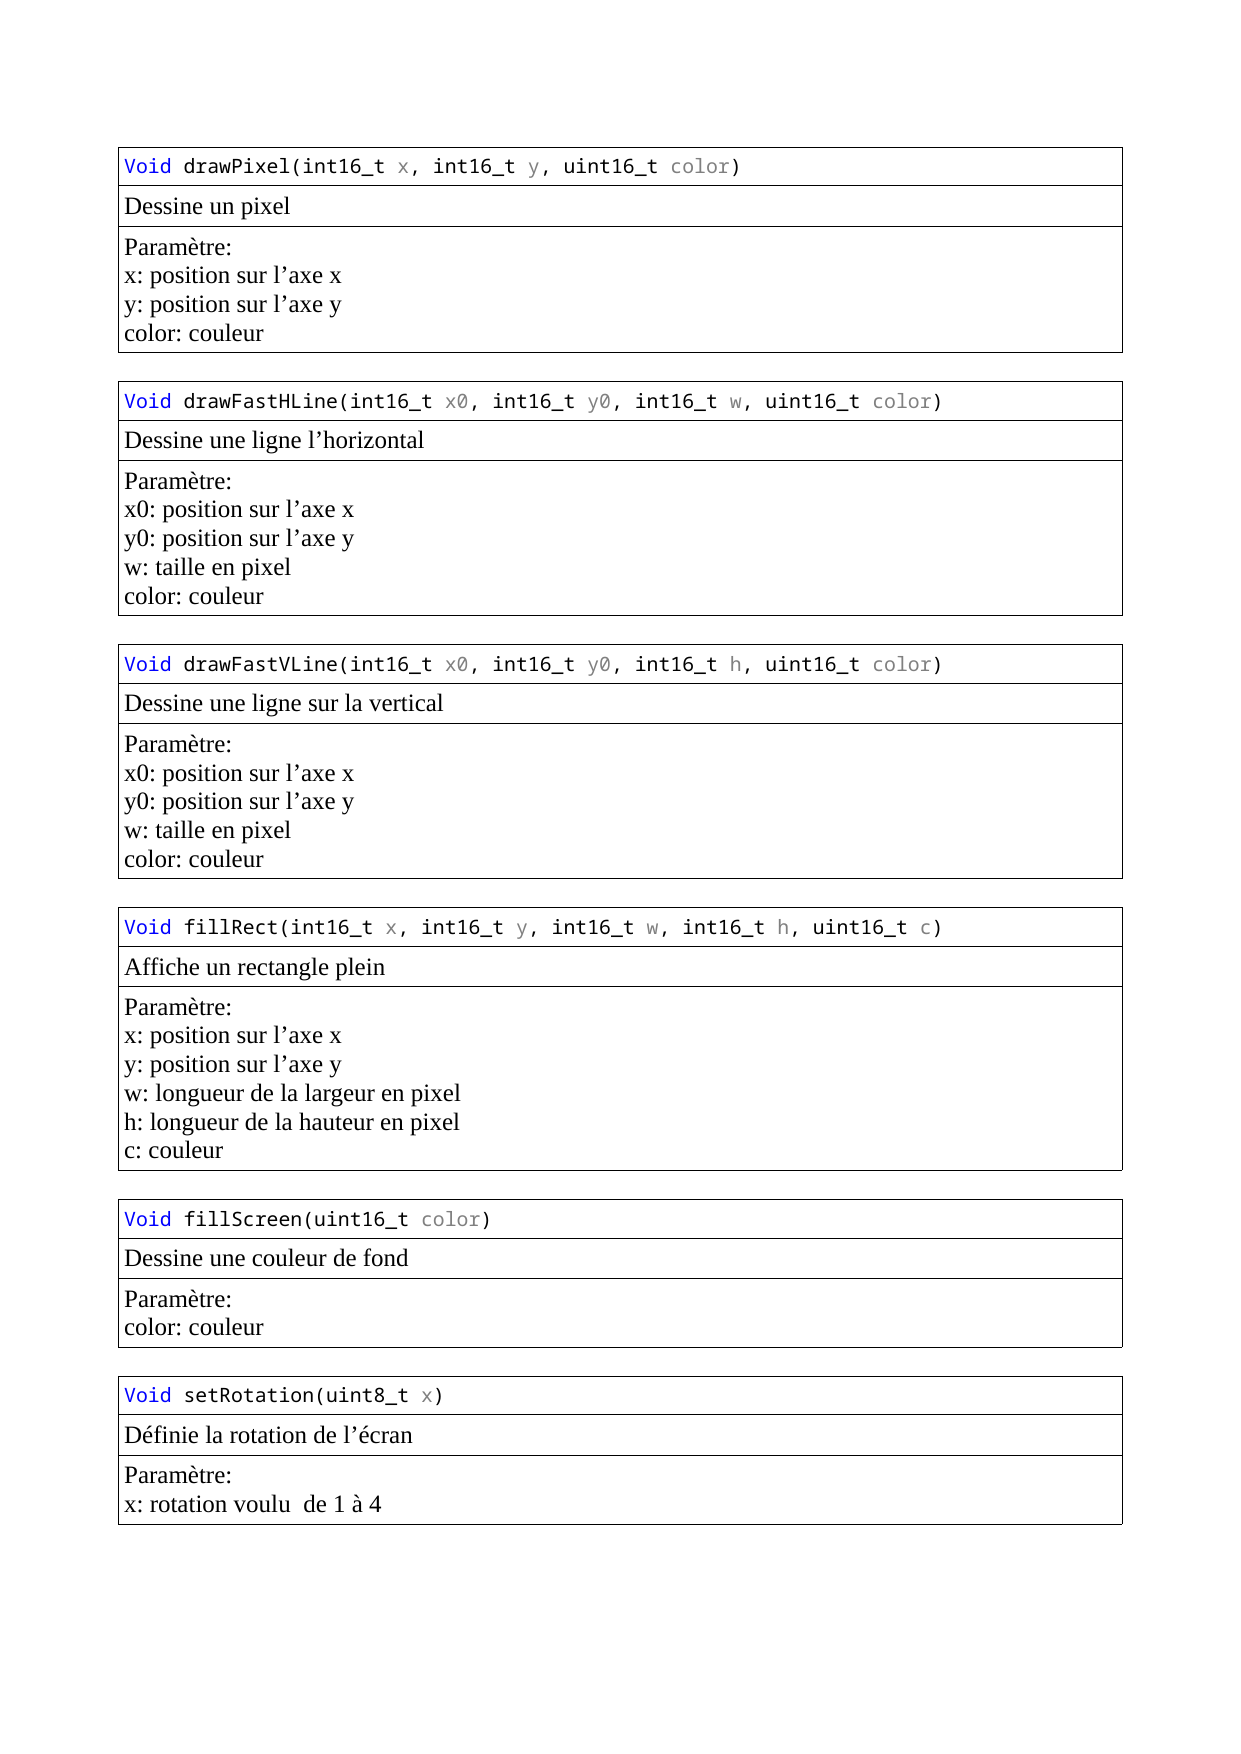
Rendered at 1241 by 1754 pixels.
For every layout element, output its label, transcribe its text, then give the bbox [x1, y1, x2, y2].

table_cell Paramètre: x0: position sur l’axe x y0: position sur l’axe y w: taille en pixel color: couleur [119, 461, 1122, 615]
table_cell Dessine une ligne l’horizontal [119, 421, 1122, 460]
table_cell Paramètre: x: rotation voulu de 1 à 4 [119, 1456, 1122, 1524]
table_cell Paramètre: x: position sur l’axe x y: position sur l’axe y w: longueur de la largeur en pixel h: longueur de la hauteur en pixel c: couleur [119, 987, 1122, 1170]
table_header Void setRotation(uint8_t x) [119, 1377, 1122, 1414]
table_cell Définie la rotation de l’écran [119, 1415, 1122, 1454]
table_header Void drawFastVLine(int16_t x0, int16_t y0, int16_t h, uint16_t color) [119, 645, 1122, 683]
table_cell Paramètre: x: position sur l’axe x y: position sur l’axe y color: couleur [119, 227, 1122, 352]
table_header Void drawPixel(int16_t x, int16_t y, uint16_t color) [119, 148, 1122, 185]
table_cell Dessine une couleur de fond [119, 1239, 1122, 1278]
table_cell Paramètre: x0: position sur l’axe x y0: position sur l’axe y w: taille en pixel color: couleur [119, 724, 1122, 878]
table_cell Dessine un pixel [119, 186, 1122, 226]
table_header Void drawFastHLine(int16_t x0, int16_t y0, int16_t w, uint16_t color) [119, 382, 1122, 420]
table_cell Dessine une ligne sur la vertical [119, 684, 1122, 723]
table_cell Affiche un rectangle plein [119, 947, 1122, 986]
table_header Void fillRect(int16_t x, int16_t y, int16_t w, int16_t h, uint16_t c) [119, 908, 1122, 946]
table_cell Paramètre: color: couleur [119, 1279, 1122, 1347]
table_header Void fillScreen(uint16_t color) [119, 1200, 1122, 1237]
